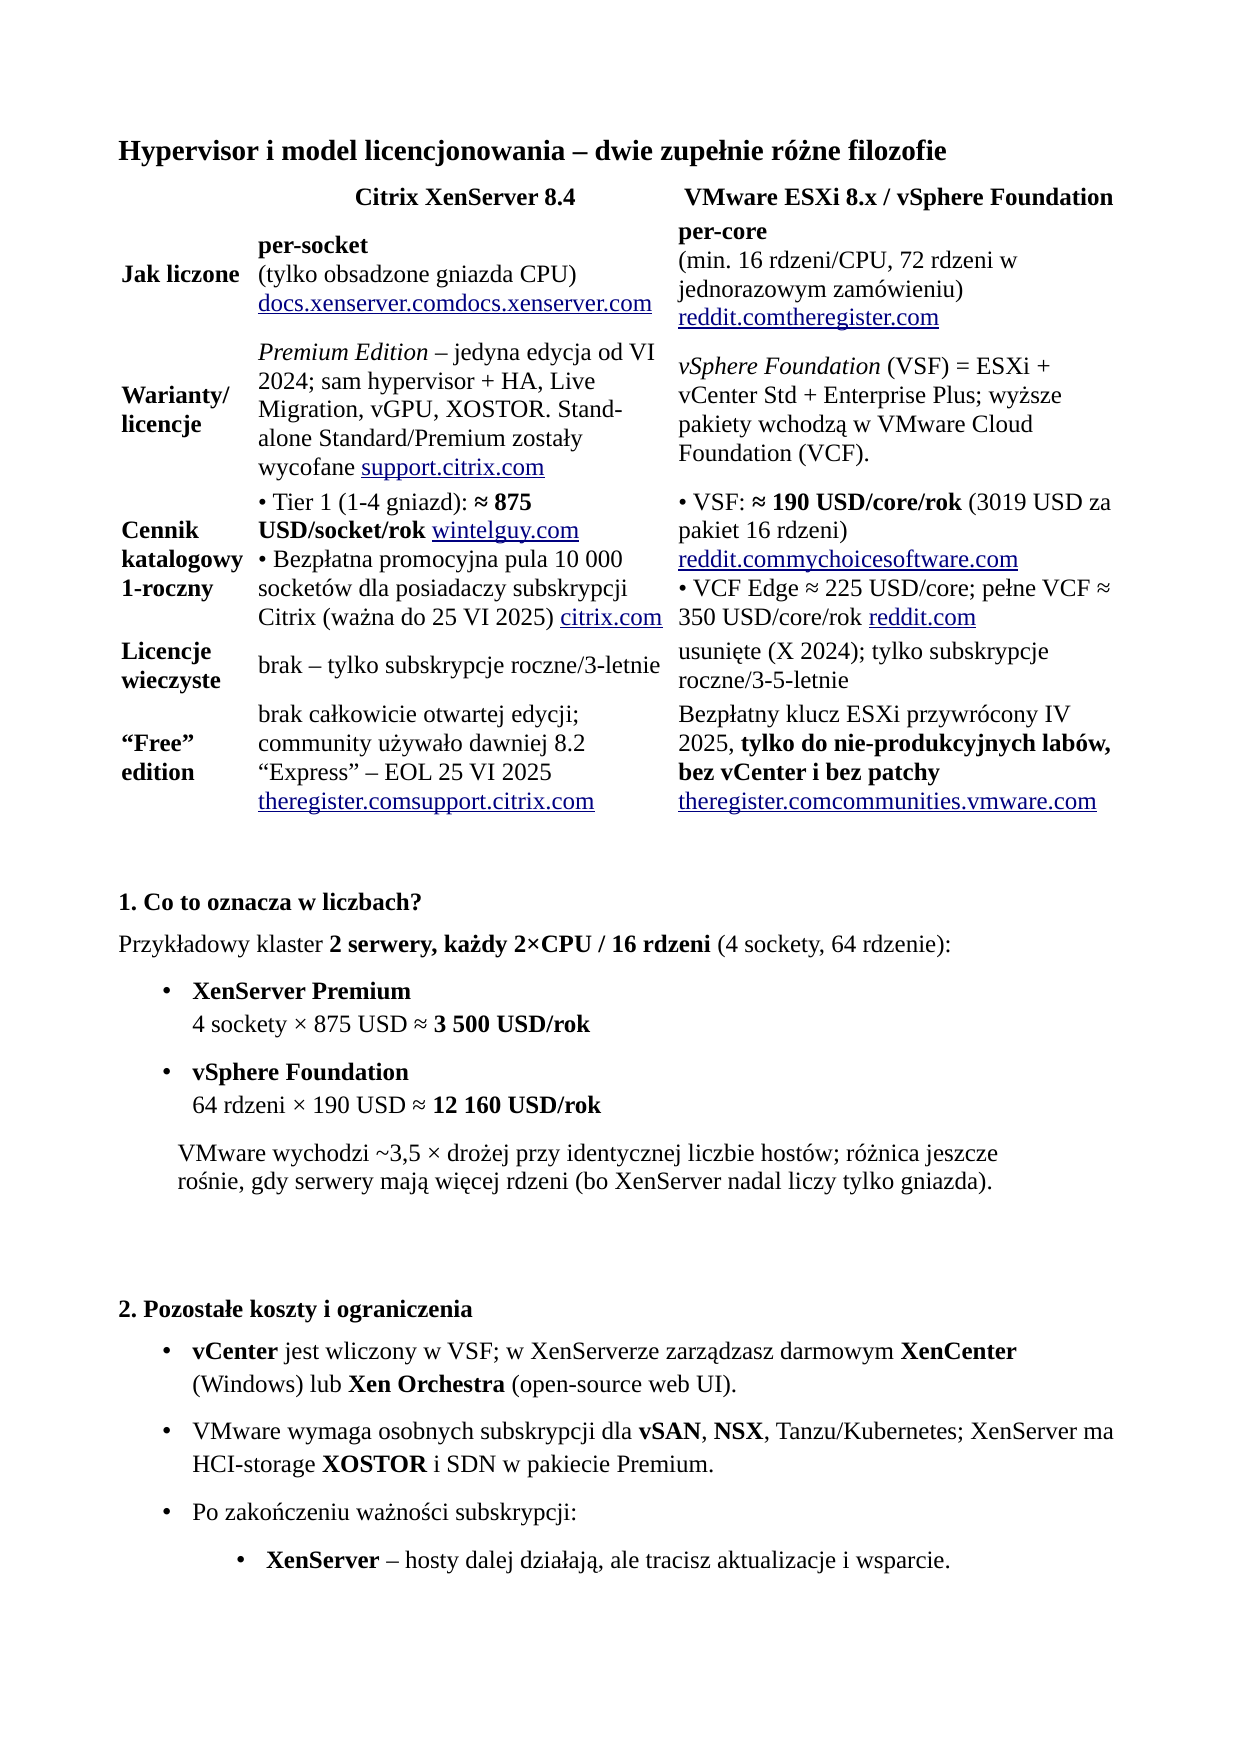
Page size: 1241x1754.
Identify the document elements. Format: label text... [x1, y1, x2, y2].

table_cell Cennik katalogowy 1-roczny [118, 484, 255, 633]
subtitle 2. Pozostałe koszty i ograniczenia [118, 1294, 1122, 1323]
table_cell • Tier 1 (1-4 gniazd): ≈ 875 USD/socket/rok wintelguy.com • Bezpłatna promocyjna pula 10 000 socketów dla posiadaczy subskrypcji Citrix (ważna do 25 VI 2025) citrix.com [255, 484, 675, 633]
list Po zakończeniu ważności subskrypcji: [162, 1497, 1122, 1526]
table_cell per-socket (tylko obsadzone gniazda CPU) docs.xenserver.comdocs.xenserver.com [255, 213, 675, 334]
text Przykładowy klaster 2 serwery, każdy 2×CPU / 16 rdzeni (4 sockety, 64 rdzenie): [118, 929, 1122, 957]
table_header VMware ESXi 8.x / vSphere Foundation [675, 179, 1122, 213]
table_cell • VSF: ≈ 190 USD/core/rok (3019 USD za pakiet 16 rdzeni) reddit.commychoicesoftware.com • VCF Edge ≈ 225 USD/core; pełne VCF ≈ 350 USD/core/rok reddit.com [675, 484, 1122, 633]
list XenServer – hosty dalej działają, ale tracisz aktualizacje i wsparcie. [236, 1545, 1122, 1573]
table_cell per-core (min. 16 rdzeni/CPU, 72 rdzeni w jednorazowym zamówieniu) reddit.comtheregister.com [675, 213, 1122, 334]
table_cell “Free” edition [118, 697, 255, 817]
table_cell Premium Edition – jedyna edycja od VI 2024; sam hypervisor + HA, Live Migration, vGPU, XOSTOR. Stand-alone Standard/Premium zostały wycofane support.citrix.com [255, 334, 675, 484]
subtitle 1. Co to oznacza w liczbach? [118, 887, 1122, 916]
text VMware wychodzi ~3,5 × drożej przy identycznej liczbie hostów; różnica jeszcze rośnie, gdy serwery mają więcej rdzeni (bo XenServer nadal liczy tylko gniazda). [177, 1138, 1063, 1195]
table_cell brak całkowicie otwartej edycji; community używało dawniej 8.2 “Express” – EOL 25 VI 2025 theregister.comsupport.citrix.com [255, 697, 675, 817]
table_cell Jak liczone [118, 213, 255, 334]
table_header Citrix XenServer 8.4 [255, 179, 675, 213]
list vCenter jest wliczony w VSF; w XenServerze zarządzasz darmowym XenCenter (Windows) lub Xen Orchestra (open-source web UI). [162, 1336, 1122, 1398]
table_cell vSphere Foundation (VSF) = ESXi + vCenter Std + Enterprise Plus; wyższe pakiety wchodzą w VMware Cloud Foundation (VCF). [675, 334, 1122, 484]
table_cell brak – tylko subskrypcje roczne/3-letnie [255, 633, 675, 697]
list VMware wymaga osobnych subskrypcji dla vSAN, NSX, Tanzu/Kubernetes; XenServer ma HCI-storage XOSTOR i SDN w pakiecie Premium. [162, 1416, 1122, 1478]
table_cell Warianty/licencje [118, 334, 255, 484]
table_cell Bezpłatny klucz ESXi przywrócony IV 2025, tylko do nie-produkcyjnych labów, bez vCenter i bez patchy theregister.comcommunities.vmware.com [675, 697, 1122, 817]
list XenServer Premium 4 sockety × 875 USD ≈ 3 500 USD/rok [162, 976, 1122, 1038]
table_header [118, 179, 255, 213]
table_cell usunięte (X 2024); tylko subskrypcje roczne/3-5-letnie [675, 633, 1122, 697]
table_cell Licencje wieczyste [118, 633, 255, 697]
subtitle Hypervisor i model licencjonowania – dwie zupełnie różne filozofie [118, 133, 1122, 166]
list vSphere Foundation 64 rdzeni × 190 USD ≈ 12 160 USD/rok [162, 1057, 1122, 1119]
